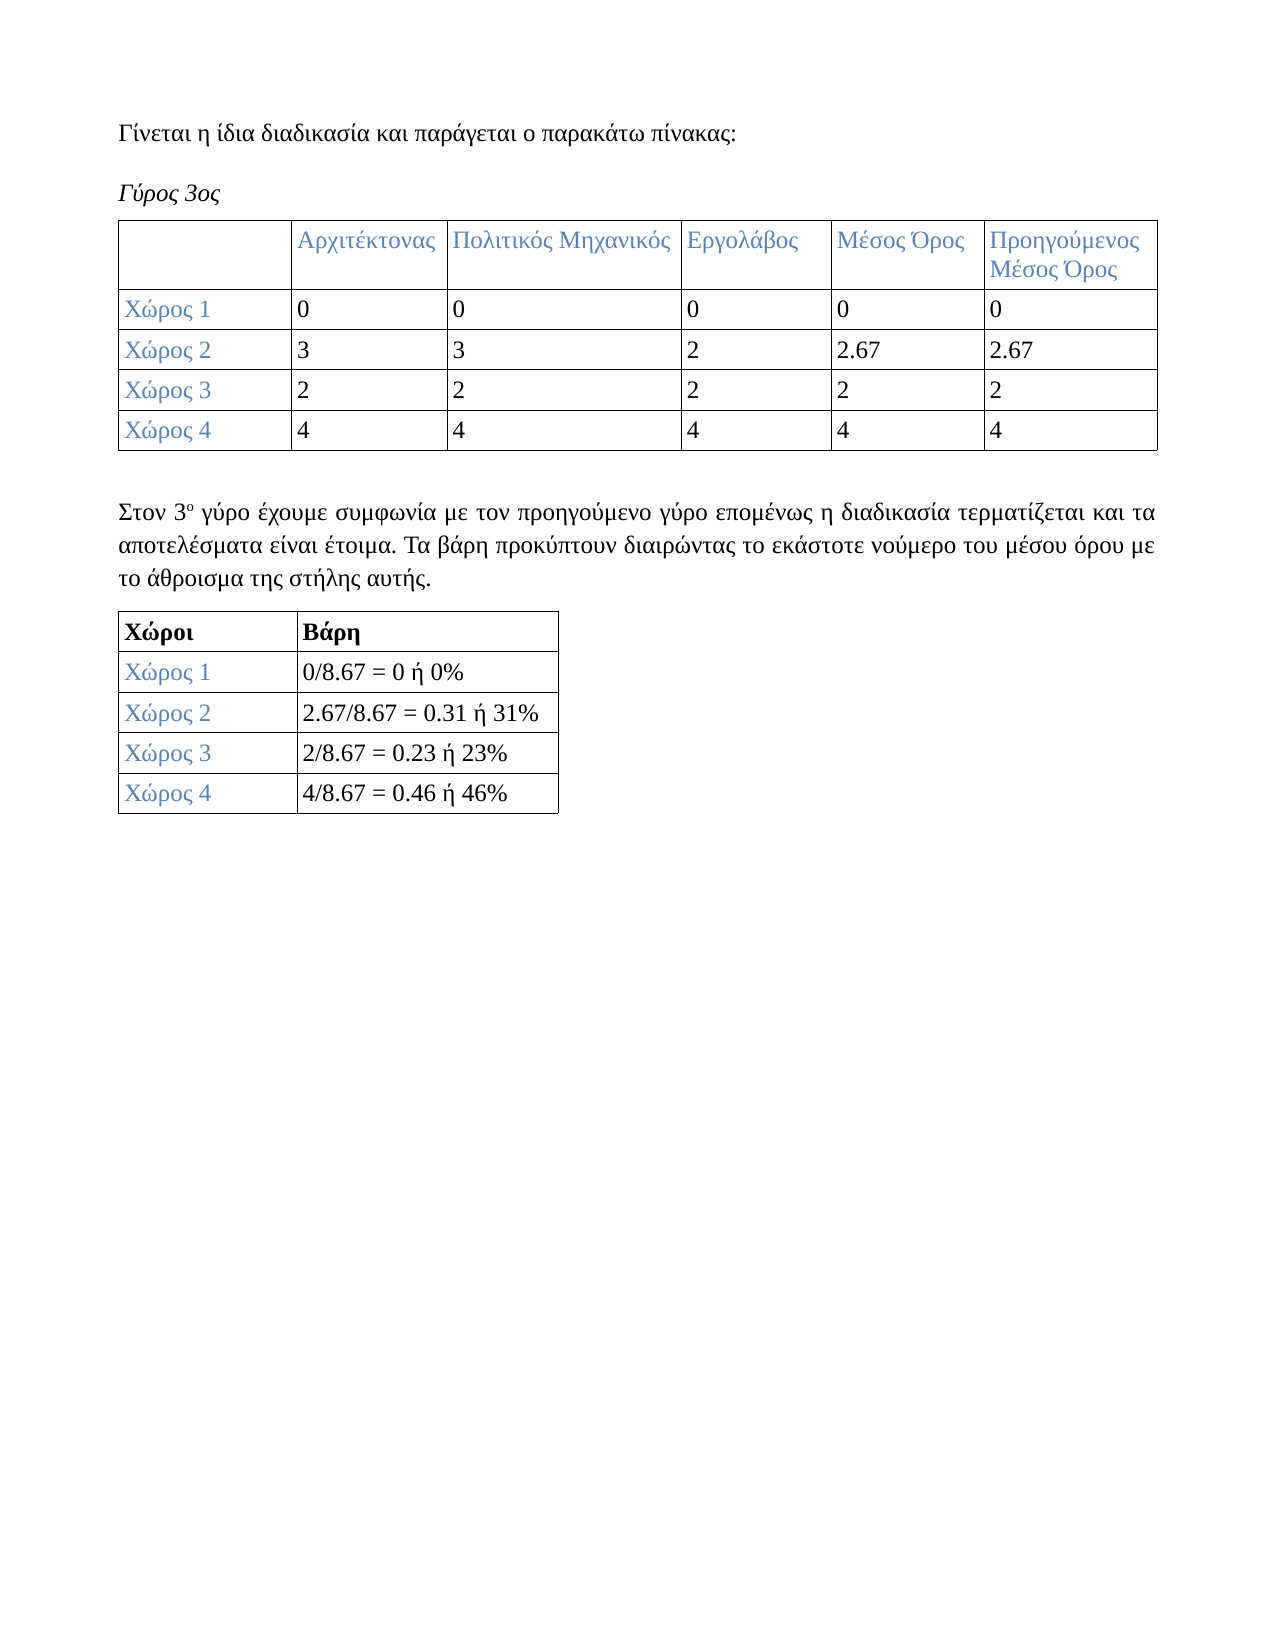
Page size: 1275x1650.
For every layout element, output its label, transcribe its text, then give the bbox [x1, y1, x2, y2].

table_cell 3 [292, 330, 447, 369]
table_header Μέσος Όρος [832, 221, 984, 288]
table_cell 2.67/8.67 = 0.31 ή 31% [298, 693, 558, 732]
table_cell 4 [448, 411, 681, 450]
table_header Προηγούμενος Μέσος Όρος [985, 221, 1157, 288]
table_cell 2.67 [832, 330, 984, 369]
text Στον 3ο γύρο έχουμε συμφωνία με τον προηγούμενο γύρο επομένως η διαδικασία τερματίζεται και τα αποτελέσματα είναι έτοιμα. Τα βάρη προκύπτουν διαιρώντας το εκάστοτε νούμερο του μέσου όρου με το άθροισμα της στήλης αυτής. [118, 497, 1157, 592]
table_cell 4 [985, 411, 1157, 450]
table_cell Χώρος 4 [119, 774, 297, 813]
table_cell 4 [832, 411, 984, 450]
table_cell 0 [448, 290, 681, 329]
table_cell 4 [292, 411, 447, 450]
table_cell 0 [292, 290, 447, 329]
table_cell 2 [448, 370, 681, 409]
table_cell 4/8.67 = 0.46 ή 46% [298, 774, 558, 813]
table_header Εργολάβος [682, 221, 831, 288]
table_cell Χώρος 2 [119, 693, 297, 732]
table_cell 2.67 [985, 330, 1157, 369]
text Γίνεται η ίδια διαδικασία και παράγεται ο παρακάτω πίνακας: [118, 118, 1157, 147]
table_cell 2 [985, 370, 1157, 409]
table_cell Χώρος 3 [119, 733, 297, 772]
table_header Χώροι [119, 612, 297, 651]
table_cell Χώρος 1 [119, 290, 291, 329]
table_cell Χώρος 1 [119, 652, 297, 692]
table_cell 0 [985, 290, 1157, 329]
table_cell 2 [292, 370, 447, 409]
table_header Αρχιτέκτονας [292, 221, 447, 288]
table_cell 2/8.67 = 0.23 ή 23% [298, 733, 558, 772]
table_cell 2 [832, 370, 984, 409]
table_cell 2 [682, 370, 831, 409]
table_cell Χώρος 3 [119, 370, 291, 409]
table_cell 0/8.67 = 0 ή 0% [298, 652, 558, 692]
table_cell 3 [448, 330, 681, 369]
table_header Πολιτικός Μηχανικός [448, 221, 681, 288]
table_cell 2 [682, 330, 831, 369]
text Γύρος 3ος [118, 178, 1157, 207]
table_cell Χώρος 4 [119, 411, 291, 450]
table_header [119, 221, 291, 288]
table_cell 4 [682, 411, 831, 450]
table_cell 0 [682, 290, 831, 329]
table_cell 0 [832, 290, 984, 329]
table_cell Χώρος 2 [119, 330, 291, 369]
table_header Βάρη [298, 612, 558, 651]
